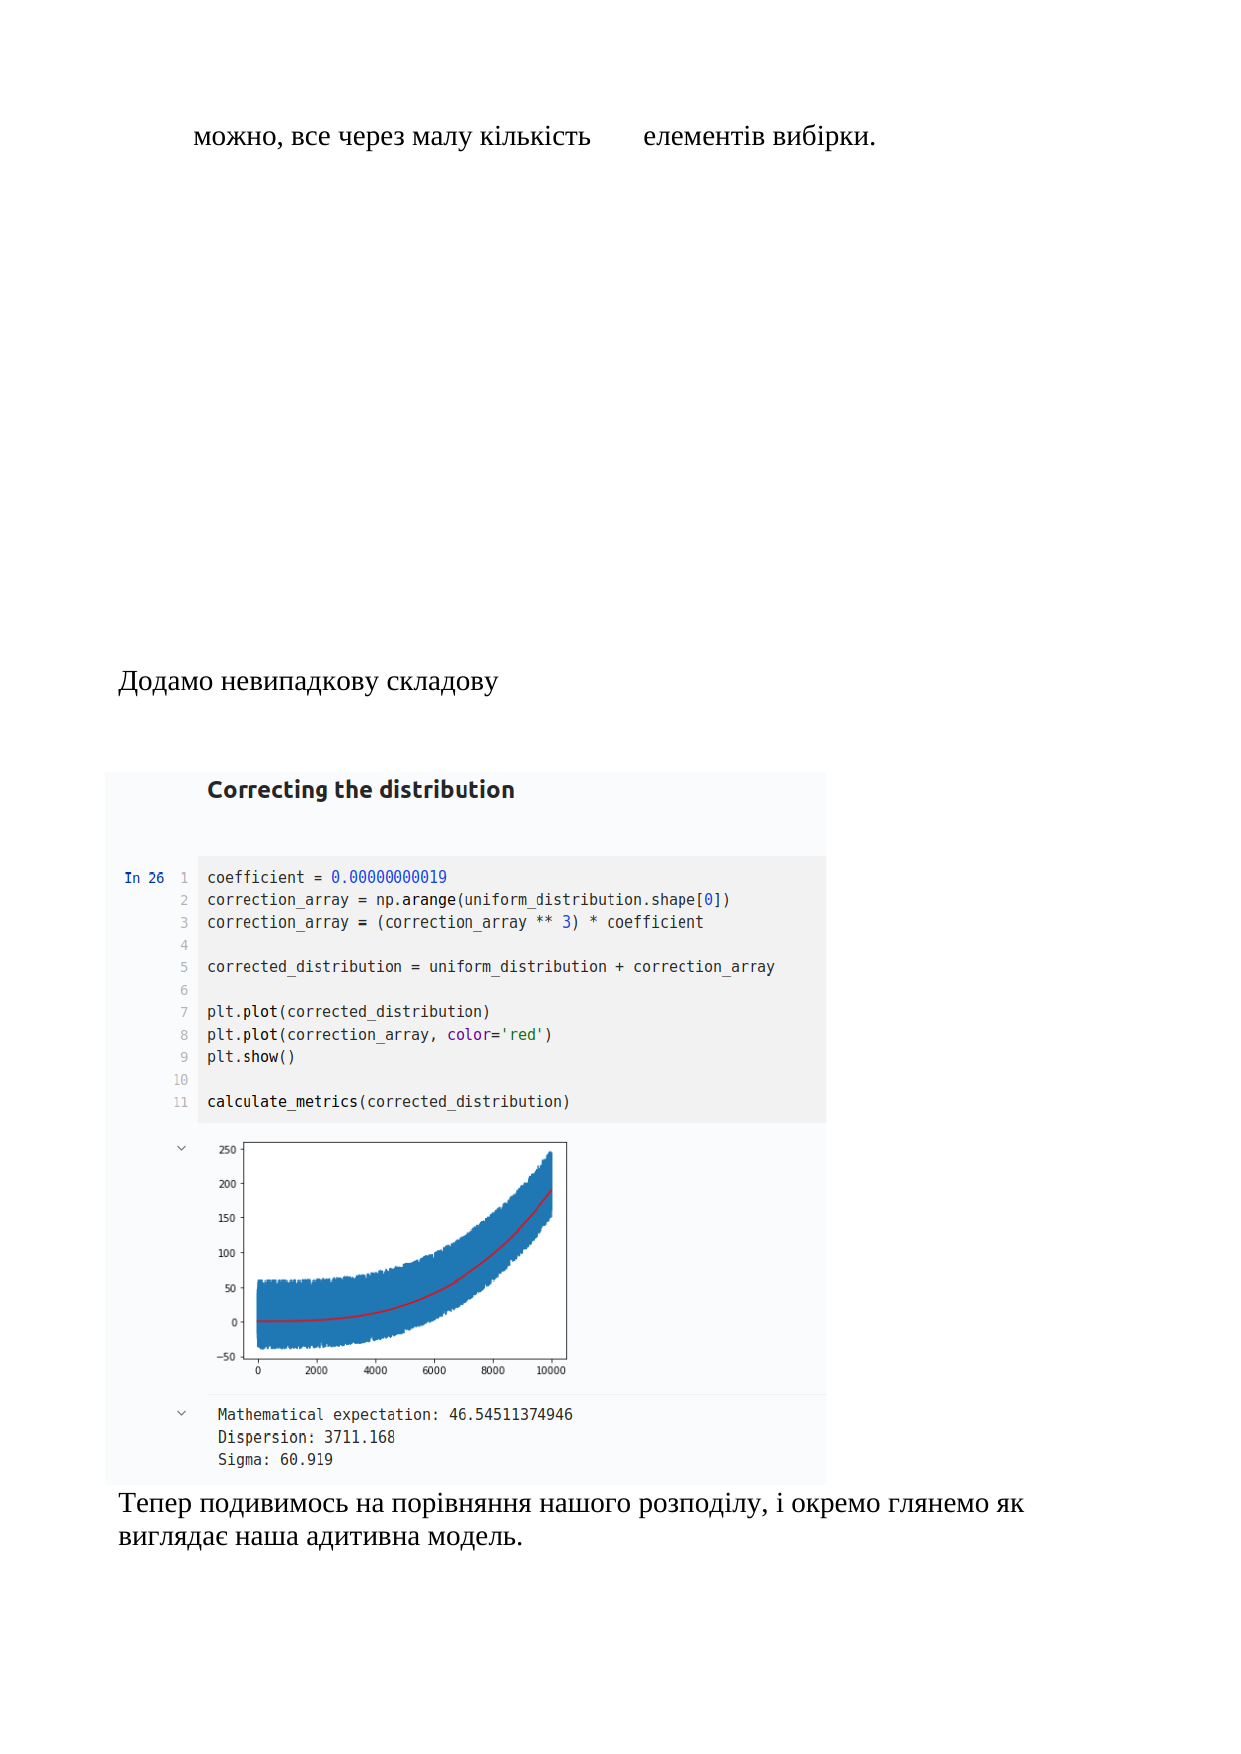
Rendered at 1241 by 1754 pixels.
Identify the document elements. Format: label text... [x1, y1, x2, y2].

text Додамо невипадкову складову [118, 663, 1122, 697]
picture [104, 772, 827, 1485]
text можно, все через малу кількість елементів вибірки. [118, 118, 1122, 152]
text Тепер подивимось на порівняння нашого розподілу, і окремо глянемо як виглядає наша адитивна модель. [118, 754, 1122, 1552]
